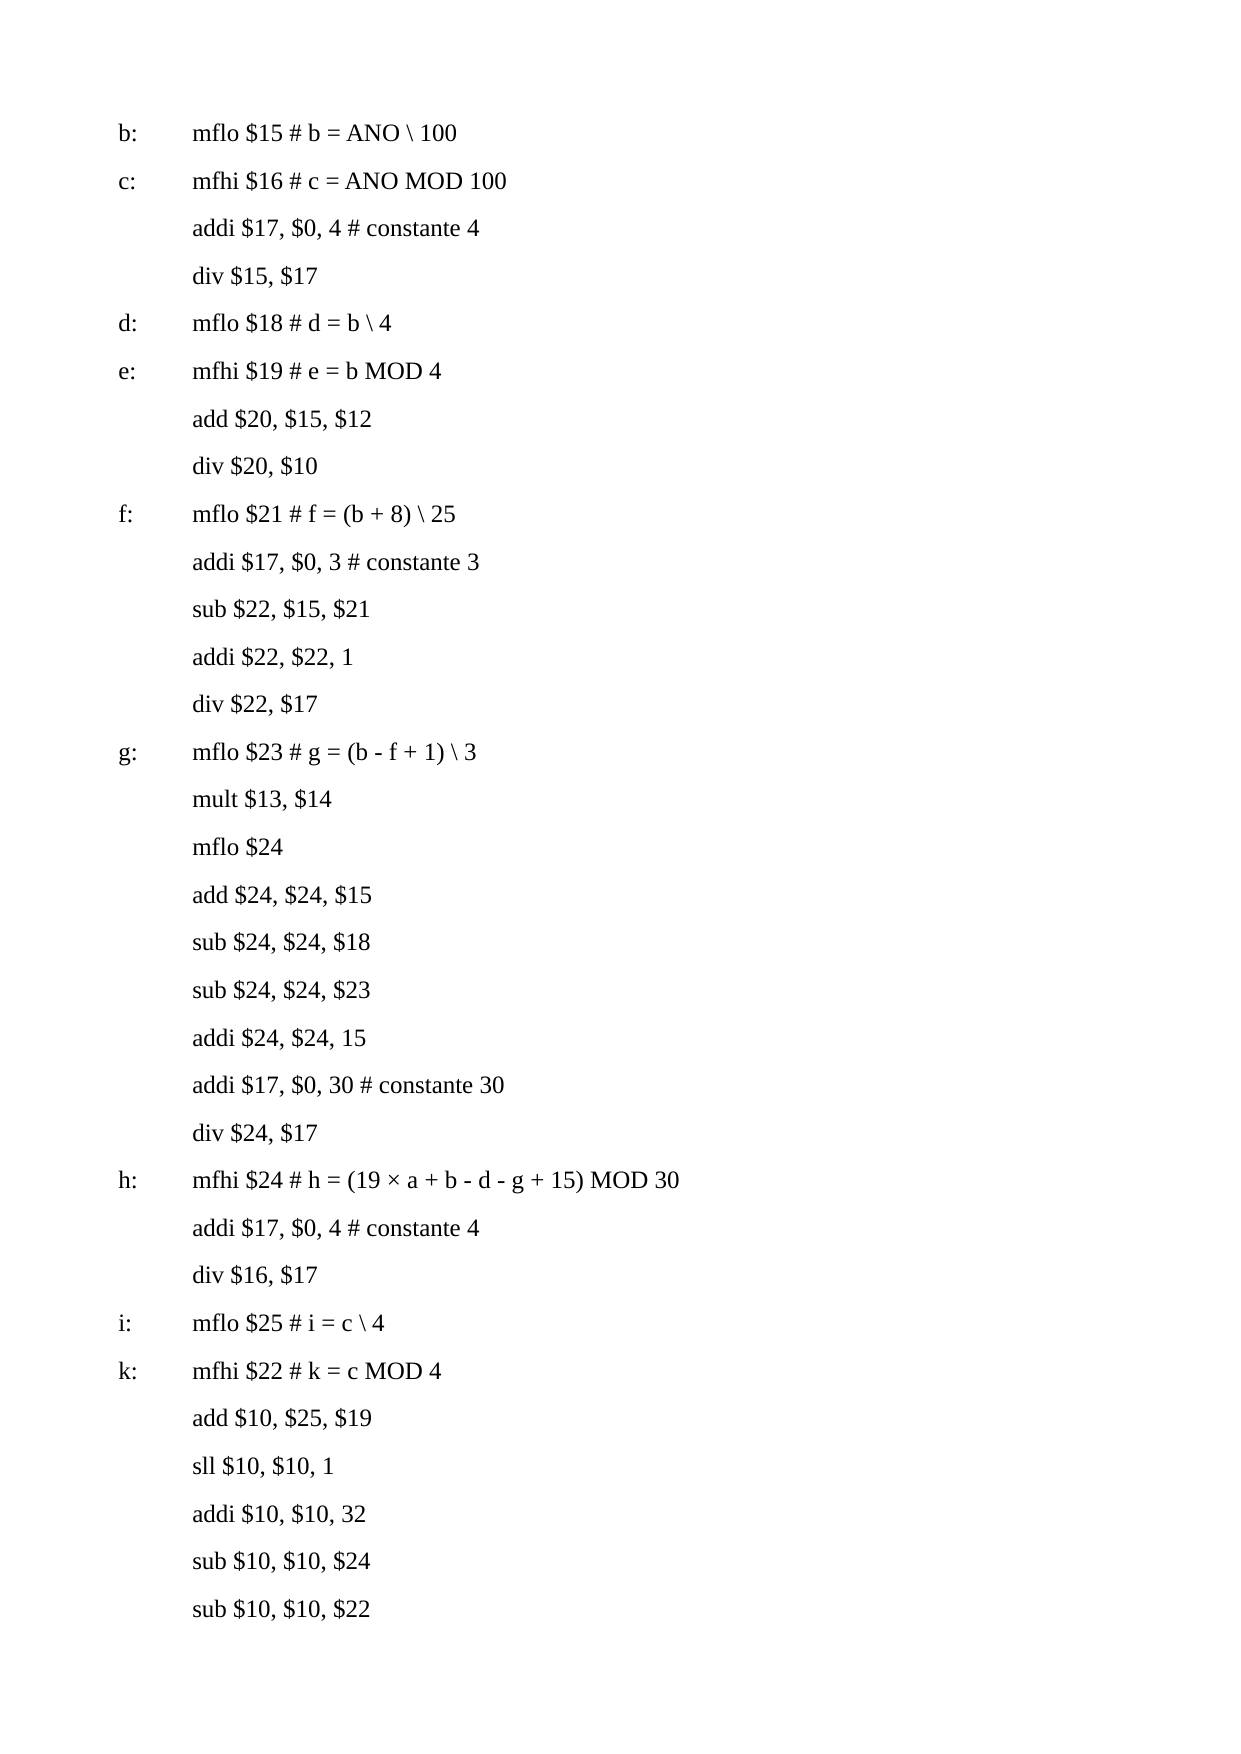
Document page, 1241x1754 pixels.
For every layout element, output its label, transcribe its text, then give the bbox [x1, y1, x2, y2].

text i: mflo $25 # i = c \ 4 [118, 1308, 1122, 1337]
text addi $24, $24, 15 [118, 1023, 1122, 1051]
text div $22, $17 [118, 689, 1122, 718]
text d: mflo $18 # d = b \ 4 [118, 308, 1122, 337]
text addi $17, $0, 3 # constante 3 [118, 547, 1122, 575]
text e: mfhi $19 # e = b MOD 4 [118, 356, 1122, 385]
text addi $22, $22, 1 [118, 642, 1122, 671]
text g: mflo $23 # g = (b - f + 1) \ 3 [118, 737, 1122, 766]
text k: mfhi $22 # k = c MOD 4 [118, 1356, 1122, 1384]
text sll $10, $10, 1 [118, 1451, 1122, 1480]
text sub $24, $24, $18 [118, 927, 1122, 956]
text mult $13, $14 [118, 784, 1122, 813]
text addi $10, $10, 32 [118, 1499, 1122, 1527]
text div $16, $17 [118, 1261, 1122, 1289]
text f: mflo $21 # f = (b + 8) \ 25 [118, 499, 1122, 528]
text add $20, $15, $12 [118, 404, 1122, 432]
text h: mfhi $24 # h = (19 × a + b - d - g + 15) MOD 30 [118, 1165, 1122, 1194]
text add $10, $25, $19 [118, 1403, 1122, 1432]
text sub $10, $10, $22 [118, 1594, 1122, 1623]
text div $15, $17 [118, 261, 1122, 290]
text addi $17, $0, 30 # constante 30 [118, 1070, 1122, 1099]
text sub $24, $24, $23 [118, 975, 1122, 1004]
text sub $22, $15, $21 [118, 594, 1122, 623]
text addi $17, $0, 4 # constante 4 [118, 213, 1122, 242]
text div $24, $17 [118, 1118, 1122, 1147]
text addi $17, $0, 4 # constante 4 [118, 1213, 1122, 1242]
text mflo $24 [118, 832, 1122, 861]
text b: mflo $15 # b = ANO \ 100 [118, 118, 1122, 147]
text div $20, $10 [118, 451, 1122, 480]
text sub $10, $10, $24 [118, 1546, 1122, 1575]
text add $24, $24, $15 [118, 880, 1122, 908]
text c: mfhi $16 # c = ANO MOD 100 [118, 166, 1122, 194]
